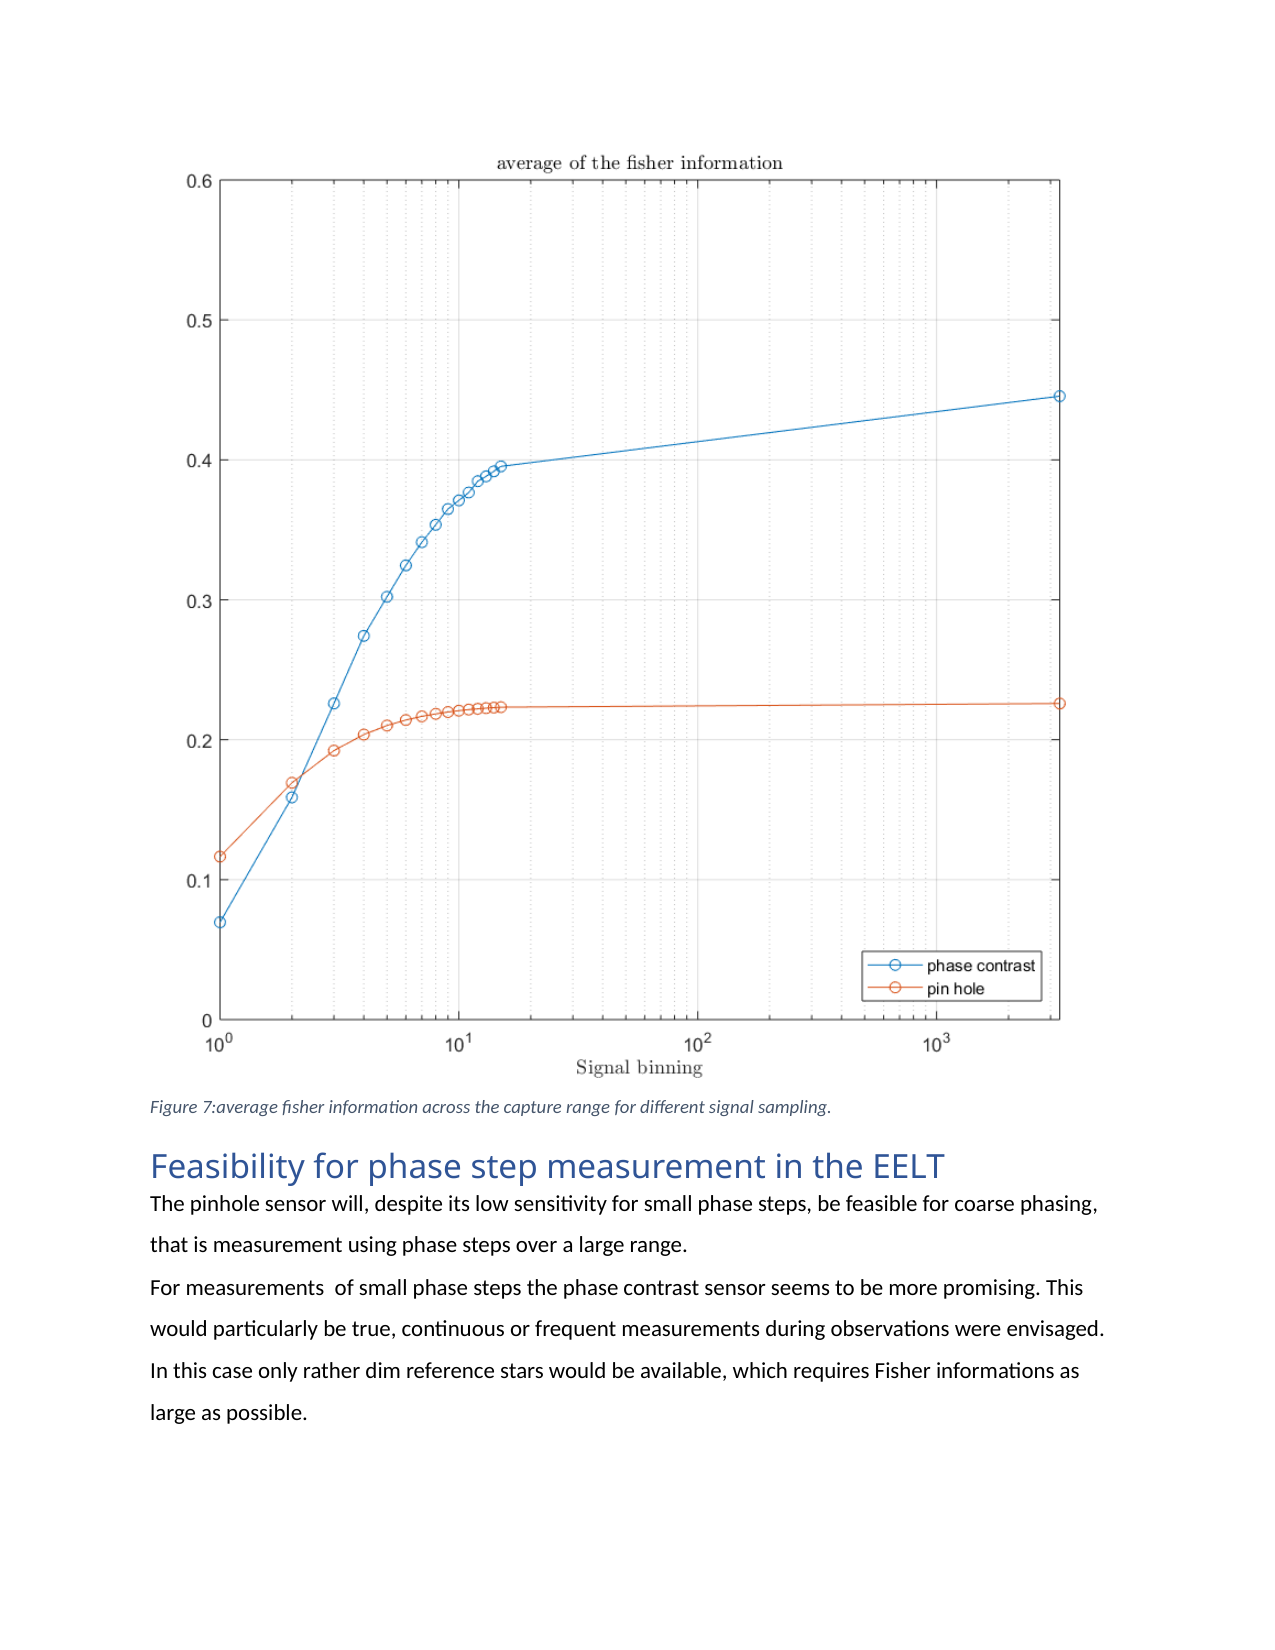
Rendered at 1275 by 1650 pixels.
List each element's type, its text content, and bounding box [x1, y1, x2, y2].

text The pinhole sensor will, despite its low sensitivity for small phase steps, be feasible for coarse phasing, that is measurement using phase steps over a large range. [150, 1189, 1125, 1259]
subtitle Feasibility for phase step measurement in the EELT [150, 1143, 1125, 1189]
text Figure 7:average fisher information across the capture range for different signal sampling. [150, 1095, 1125, 1118]
text For measurements of small phase steps the phase contrast sensor seems to be more promising. This would particularly be true, continuous or frequent measurements during observations were envisaged. In this case only rather dim reference stars would be available, which requires Fisher informations as large as possible. [150, 1273, 1125, 1427]
picture [213, 150, 1095, 1082]
